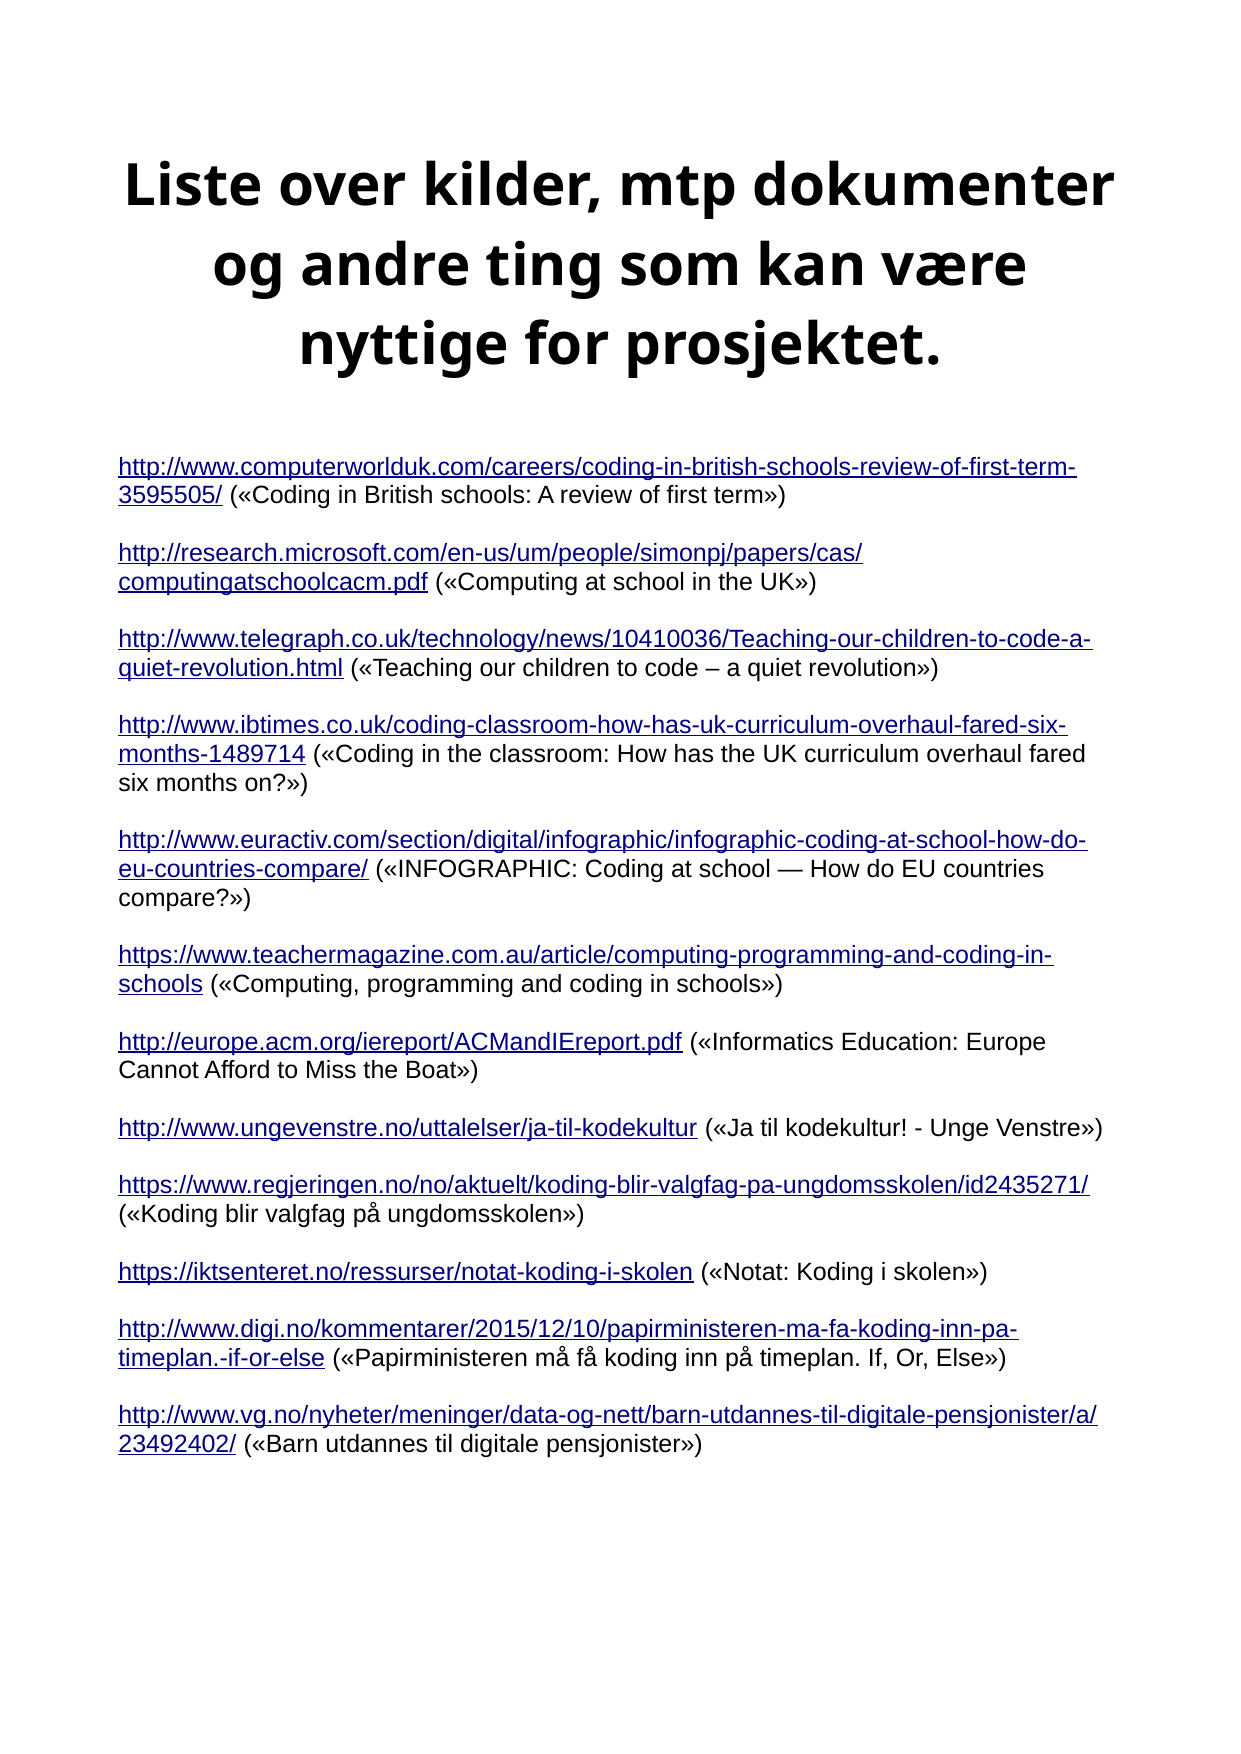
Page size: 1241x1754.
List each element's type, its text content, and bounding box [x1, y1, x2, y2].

text http://research.microsoft.com/en-us/um/people/simonpj/papers/cas/computingatschoolcacm.pdf («Computing at school in the UK») [118, 538, 1122, 595]
text http://europe.acm.org/iereport/ACMandIEreport.pdf («Informatics Education: Europe Cannot Afford to Miss the Boat») [118, 1027, 1122, 1084]
text http://www.ibtimes.co.uk/coding-classroom-how-has-uk-curriculum-overhaul-fared-six-months-1489714 («Coding in the classroom: How has the UK curriculum overhaul fared six months on?») [118, 710, 1122, 797]
text http://www.euractiv.com/section/digital/infographic/infographic-coding-at-school-how-do-eu-countries-compare/ («INFOGRAPHIC: Coding at school — How do EU countries compare?») [118, 825, 1122, 912]
text https://www.teachermagazine.com.au/article/computing-programming-and-coding-in-schools («Computing, programming and coding in schools») [118, 940, 1122, 998]
text http://www.computerworlduk.com/careers/coding-in-british-schools-review-of-first-term-3595505/ («Coding in British schools: A review of first term») [118, 452, 1122, 509]
text http://www.vg.no/nyheter/meninger/data-og-nett/barn-utdannes-til-digitale-pensjonister/a/23492402/ («Barn utdannes til digitale pensjonister») [118, 1400, 1122, 1458]
text http://www.digi.no/kommentarer/2015/12/10/papirministeren-ma-fa-koding-inn-pa-timeplan.-if-or-else («Papirministeren må få koding inn på timeplan. If, Or, Else») [118, 1314, 1122, 1372]
title Liste over kilder, mtp dokumenter og andre ting som kan være nyttige for prosjektet. [118, 143, 1122, 382]
text https://iktsenteret.no/ressurser/notat-koding-i-skolen («Notat: Koding i skolen») [118, 1257, 1122, 1285]
text https://www.regjeringen.no/no/aktuelt/koding-blir-valgfag-pa-ungdomsskolen/id2435271/ («Koding blir valgfag på ungdomsskolen») [118, 1170, 1122, 1228]
text http://www.telegraph.co.uk/technology/news/10410036/Teaching-our-children-to-code-a-quiet-revolution.html («Teaching our children to code – a quiet revolution») [118, 624, 1122, 682]
text http://www.ungevenstre.no/uttalelser/ja-til-kodekultur («Ja til kodekultur! - Unge Venstre») [118, 1113, 1122, 1142]
